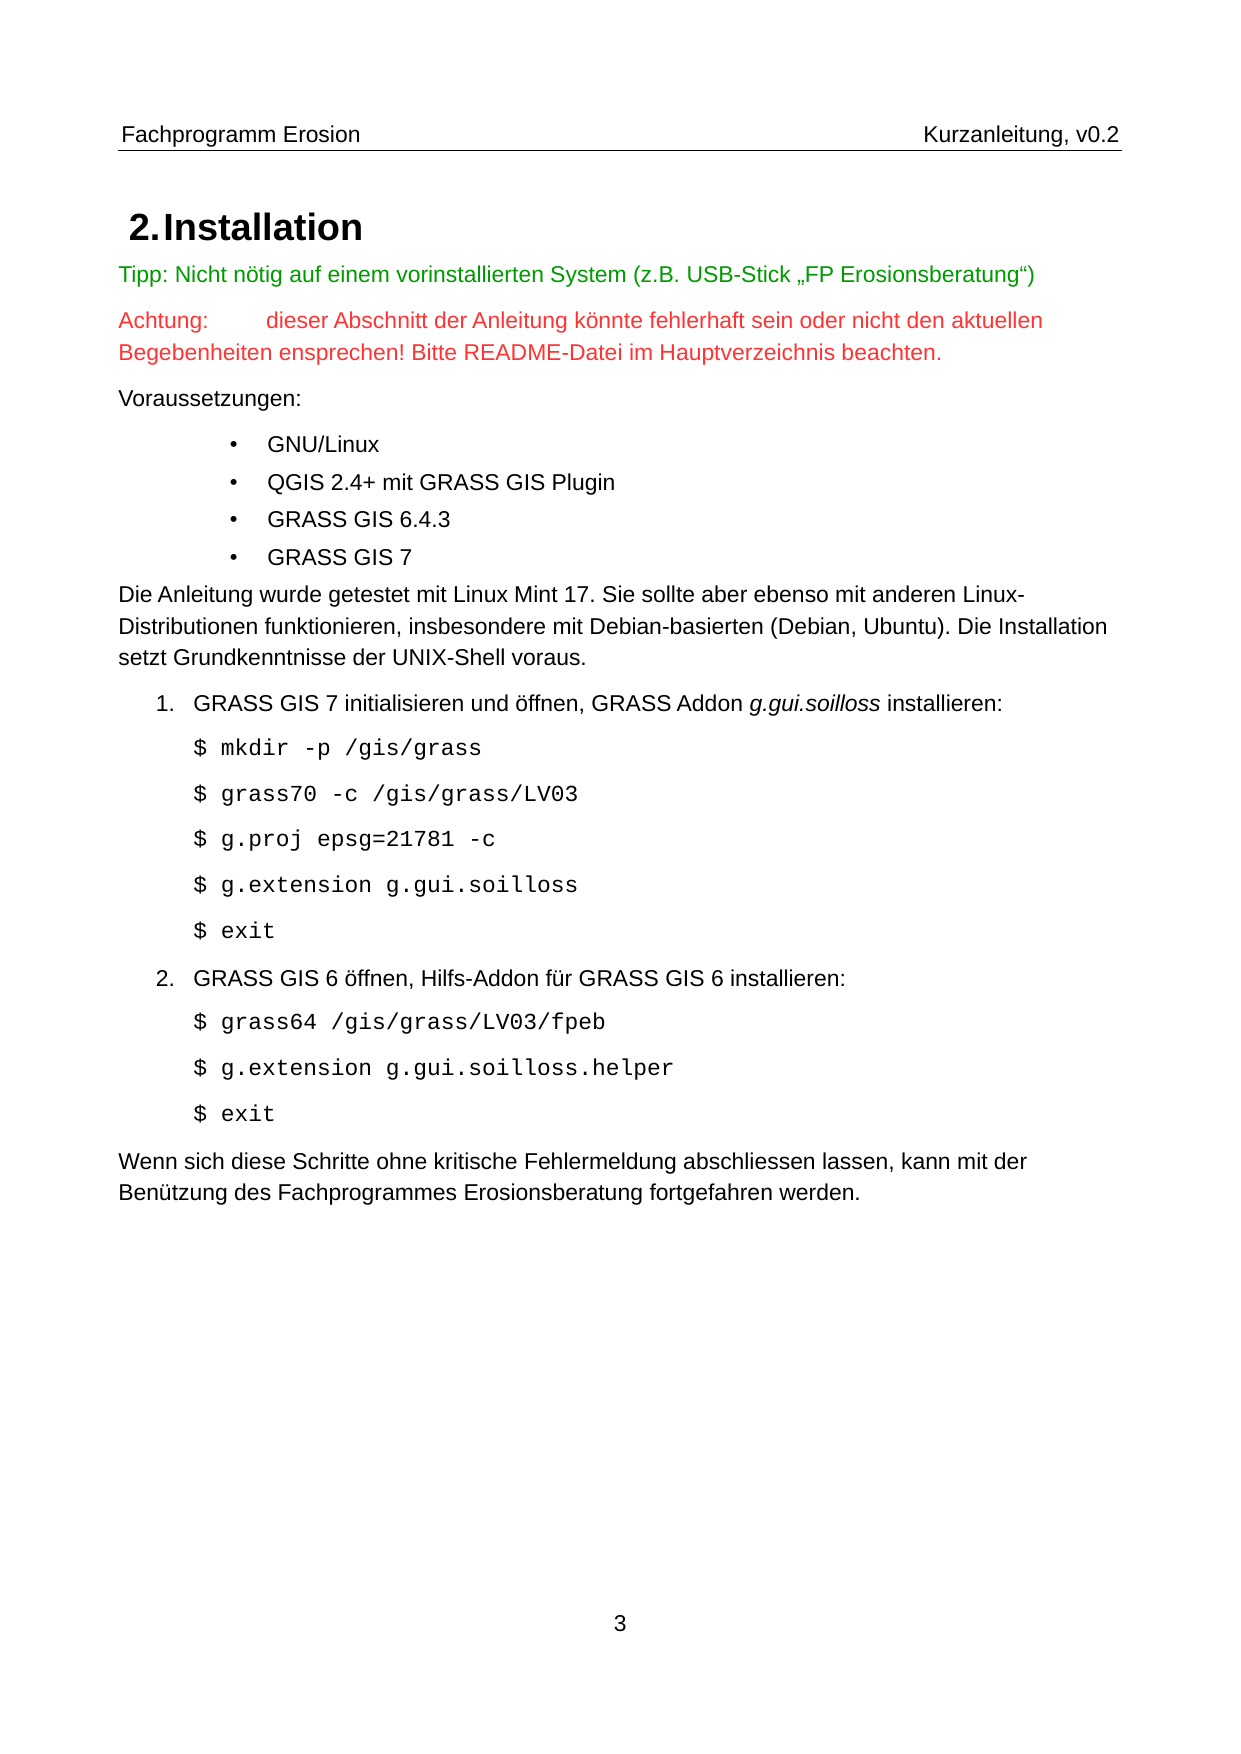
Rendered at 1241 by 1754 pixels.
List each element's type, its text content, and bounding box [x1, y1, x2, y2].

subtitle Installation [118, 205, 1122, 248]
text Wenn sich diese Schritte ohne kritische Fehlermeldung abschliessen lassen, kann mit der Benützung des Fachprogrammes Erosionsberatung fortgefahren werden. [118, 1148, 1122, 1206]
list GRASS GIS 7 initialisieren und öffnen, GRASS Addon g.gui.soilloss installieren: [156, 690, 1122, 717]
list $ exit [156, 1102, 1122, 1128]
list GRASS GIS 6 öffnen, Hilfs-Addon für GRASS GIS 6 installieren: [156, 964, 1122, 991]
list $ g.extension g.gui.soilloss [156, 873, 1122, 899]
list GRASS GIS 7 [229, 543, 1122, 570]
list $ grass70 -c /gis/grass/LV03 [156, 782, 1122, 808]
list GNU/Linux [229, 431, 1122, 457]
text Voraussetzungen: [118, 385, 1122, 411]
text Achtung: dieser Abschnitt der Anleitung könnte fehlerhaft sein oder nicht den aktuellen Begebenheiten ensprechen! Bitte README-Datei im Hauptverzeichnis beachten. [118, 307, 1122, 365]
list QGIS 2.4+ mit GRASS GIS Plugin [229, 468, 1122, 495]
list $ grass64 /gis/grass/LV03/fpeb [156, 1011, 1122, 1037]
list $ exit [156, 919, 1122, 945]
list $ g.extension g.gui.soilloss.helper [156, 1056, 1122, 1082]
list $ mkdir -p /gis/grass [156, 736, 1122, 762]
text Die Anleitung wurde getestet mit Linux Mint 17. Sie sollte aber ebenso mit anderen Linux-Distributionen funktionieren, insbesondere mit Debian-basierten (Debian, Ubuntu). Die Installation setzt Grundkenntnisse der UNIX-Shell voraus. [118, 581, 1122, 671]
list GRASS GIS 6.4.3 [229, 506, 1122, 532]
list $ g.proj epsg=21781 -c [156, 828, 1122, 854]
text Tipp: Nicht nötig auf einem vorinstallierten System (z.B. USB-Stick „FP Erosionsberatung“) [118, 261, 1122, 287]
